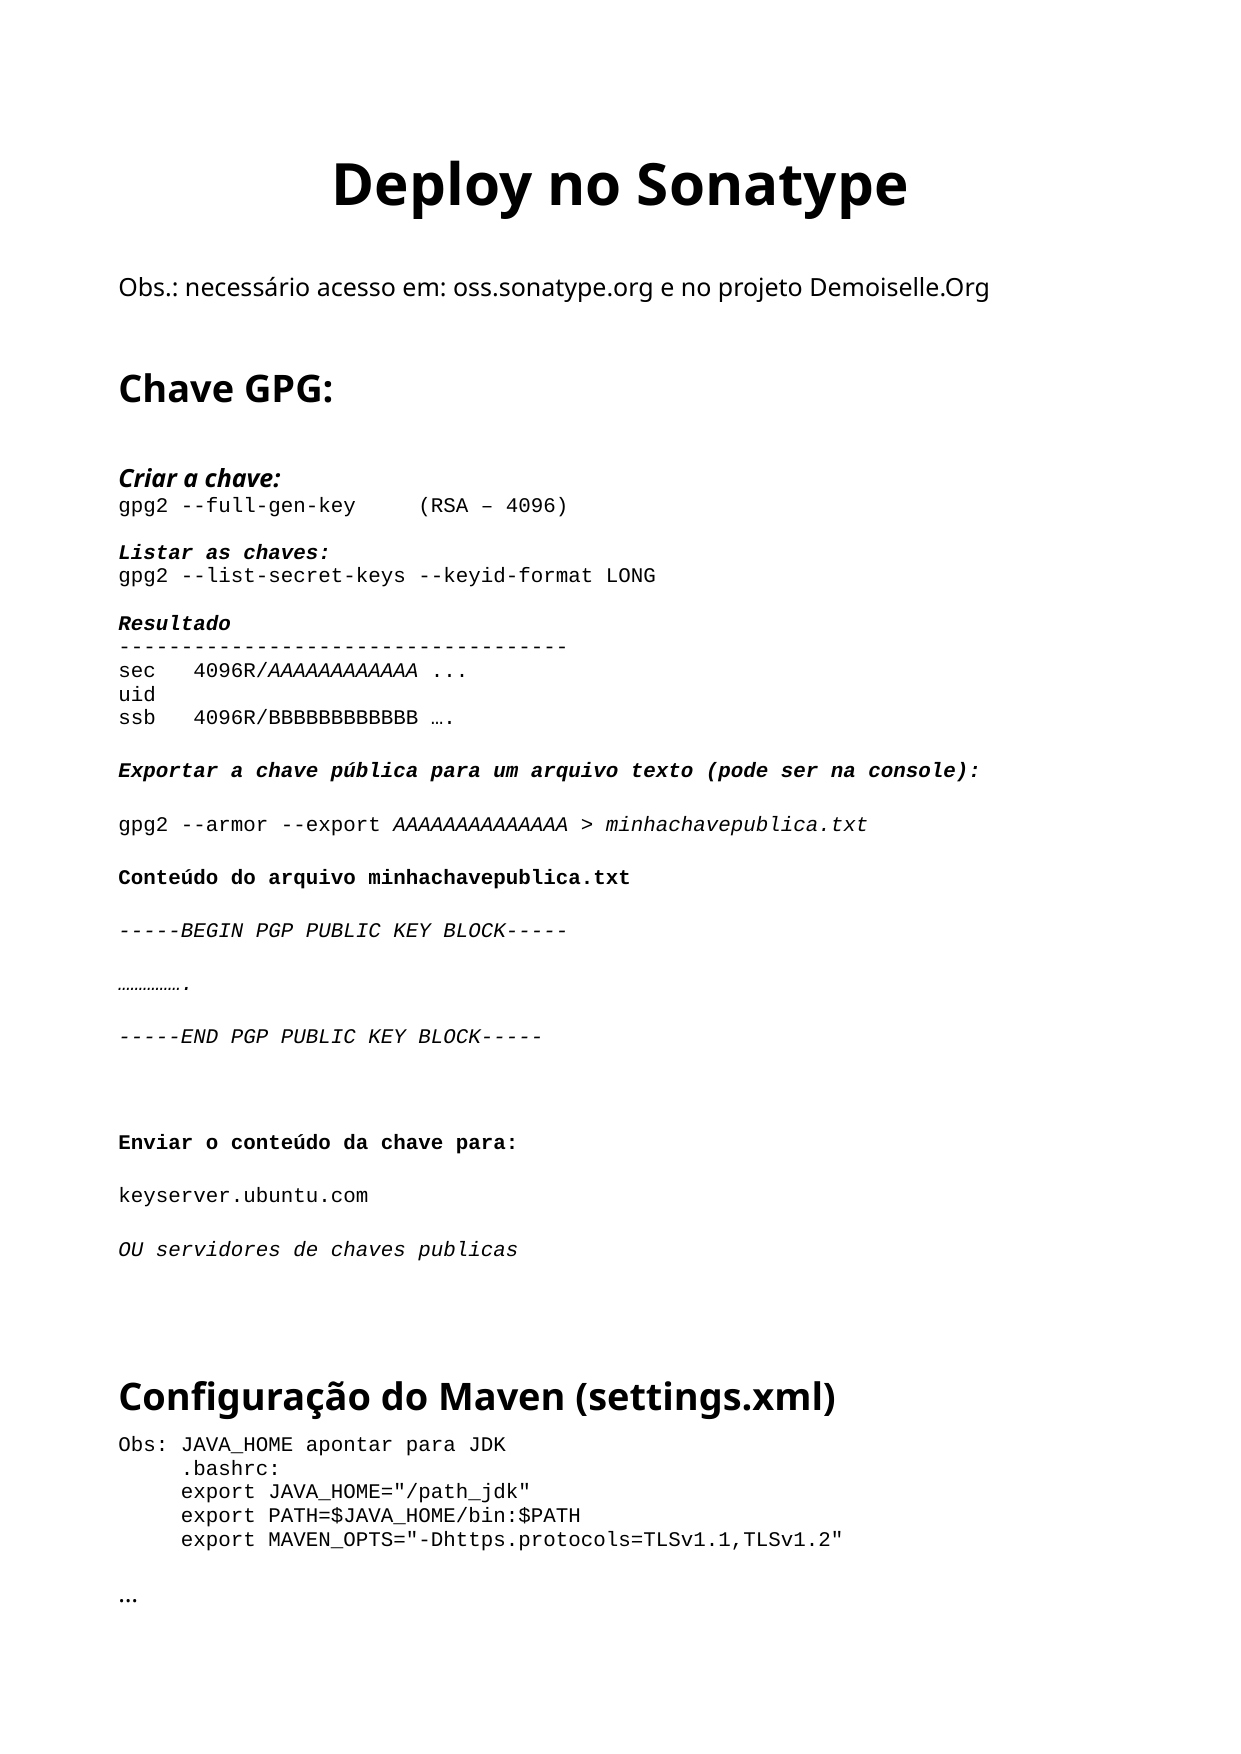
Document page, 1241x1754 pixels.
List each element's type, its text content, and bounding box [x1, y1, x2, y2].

text Enviar o conteúdo da chave para: [118, 1132, 1122, 1156]
text ------------------------------------ [118, 636, 1122, 660]
text export JAVA_HOME="/path_jdk" [118, 1481, 1122, 1505]
text Criar a chave: [118, 461, 1122, 494]
text -----END PGP PUBLIC KEY BLOCK----- [118, 1026, 1122, 1050]
text Exportar a chave pública para um arquivo texto (pode ser na console): [118, 761, 1122, 784]
text gpg2 --full-gen-key (RSA – 4096) [118, 494, 1122, 518]
text Resultado [118, 613, 1122, 636]
text export PATH=$JAVA_HOME/bin:$PATH [118, 1505, 1122, 1529]
text … [118, 1576, 1122, 1610]
text gpg2 --armor --export AAAAAAAAAAAAAA > minhachavepublica.txt [118, 814, 1122, 837]
subtitle Chave GPG: [118, 362, 1122, 414]
text .bashrc: [118, 1458, 1122, 1481]
text Obs.: necessário acesso em: oss.sonatype.org e no projeto Demoiselle.Org [118, 269, 1122, 303]
text Obs: JAVA_HOME apontar para JDK [118, 1434, 1122, 1458]
text uid [118, 684, 1122, 707]
text ssb 4096R/BBBBBBBBBBBB …. [118, 707, 1122, 731]
text OU servidores de chaves publicas [118, 1239, 1122, 1262]
text -----BEGIN PGP PUBLIC KEY BLOCK----- [118, 920, 1122, 943]
text Conteúdo do arquivo minhachavepublica.txt [118, 867, 1122, 890]
text keyserver.ubuntu.com [118, 1186, 1122, 1209]
text ……………. [118, 973, 1122, 997]
text sec 4096R/AAAAAAAAAAAA ... [118, 660, 1122, 684]
text export MAVEN_OPTS="-Dhttps.protocols=TLSv1.1,TLSv1.2" [118, 1529, 1122, 1552]
text Listar as chaves: [118, 542, 1122, 566]
title Deploy no Sonatype [118, 143, 1122, 223]
text gpg2 --list-secret-keys --keyid-format LONG [118, 566, 1122, 589]
subtitle Configuração do Maven (settings.xml) [118, 1370, 1122, 1422]
